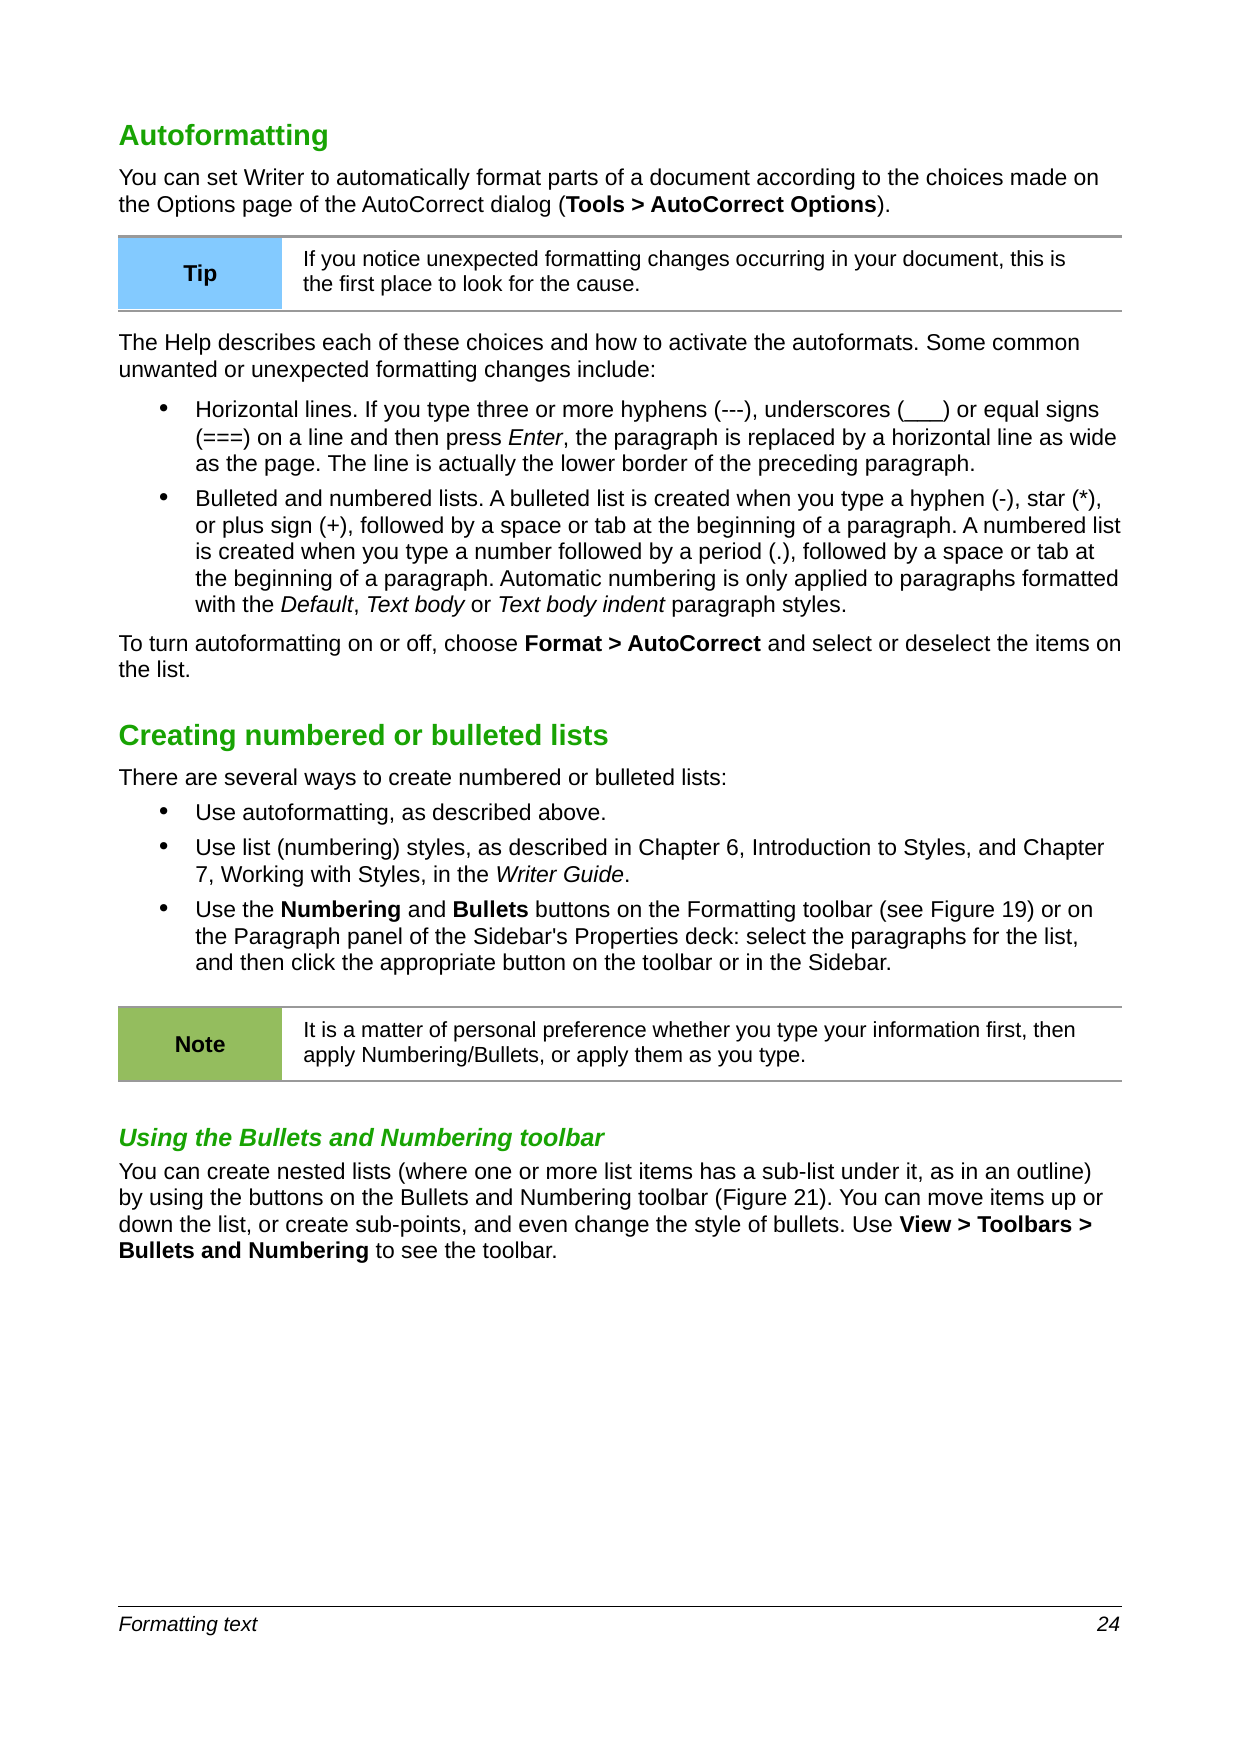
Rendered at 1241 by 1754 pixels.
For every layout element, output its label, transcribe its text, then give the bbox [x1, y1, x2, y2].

text The Help describes each of these choices and how to activate the autoformats. Some common unwanted or unexpected formatting changes include: [118, 329, 1122, 382]
list There are several ways to create numbered or bulleted lists: [118, 764, 1122, 790]
table_header If you notice unexpected formatting changes occurring in your document, this is the first place to look for the cause. [282, 238, 1122, 309]
list Use autoformatting, as described above. [156, 797, 1122, 826]
subtitle Creating numbered or bulleted lists [118, 718, 1122, 751]
text To turn autoformatting on or off, choose Format > AutoCorrect and select or deselect the items on the list. [118, 630, 1122, 682]
table_header Tip [118, 238, 282, 309]
list Use the Numbering and Bullets buttons on the Formatting toolbar (see Figure 19) or on the Paragraph panel of the Sidebar's Properties deck: select the paragraphs for the list, and then click the appropriate button on the toolbar or in the Sidebar. [156, 894, 1122, 976]
subtitle Using the Bullets and Numbering toolbar [118, 1123, 1122, 1152]
list Horizontal lines. If you type three or more hyphens (---), underscores (___) or equal signs (===) on a line and then press Enter, the paragraph is replaced by a horizontal line as wide as the page. The line is actually the lower border of the preceding paragraph. [156, 394, 1122, 476]
text You can create nested lists (where one or more list items has a sub-list under it, as in an outline) by using the buttons on the Bullets and Numbering toolbar (Figure 21). You can move items up or down the list, or create sub-points, and even change the style of bullets. Use View > Toolbars > Bullets and Numbering to see the toolbar. [118, 1158, 1122, 1263]
table_header It is a matter of personal preference whether you type your information first, then apply Numbering/Bullets, or apply them as you type. [282, 1008, 1122, 1080]
subtitle Autoformatting [118, 118, 1122, 152]
table_header Note [118, 1008, 282, 1080]
text You can set Writer to automatically format parts of a document according to the choices made on the Options page of the AutoCorrect dialog (Tools > AutoCorrect Options). [118, 164, 1122, 217]
list Bulleted and numbered lists. A bulleted list is created when you type a hyphen (-), star (*), or plus sign (+), followed by a space or tab at the beginning of a paragraph. A numbered list is created when you type a number followed by a period (.), followed by a space or tab at the beginning of a paragraph. Automatic numbering is only applied to paragraphs formatted with the Default, Text body or Text body indent paragraph styles. [156, 483, 1122, 617]
list Use list (numbering) styles, as described in Chapter 6, Introduction to Styles, and Chapter 7, Working with Styles, in the Writer Guide. [156, 832, 1122, 888]
